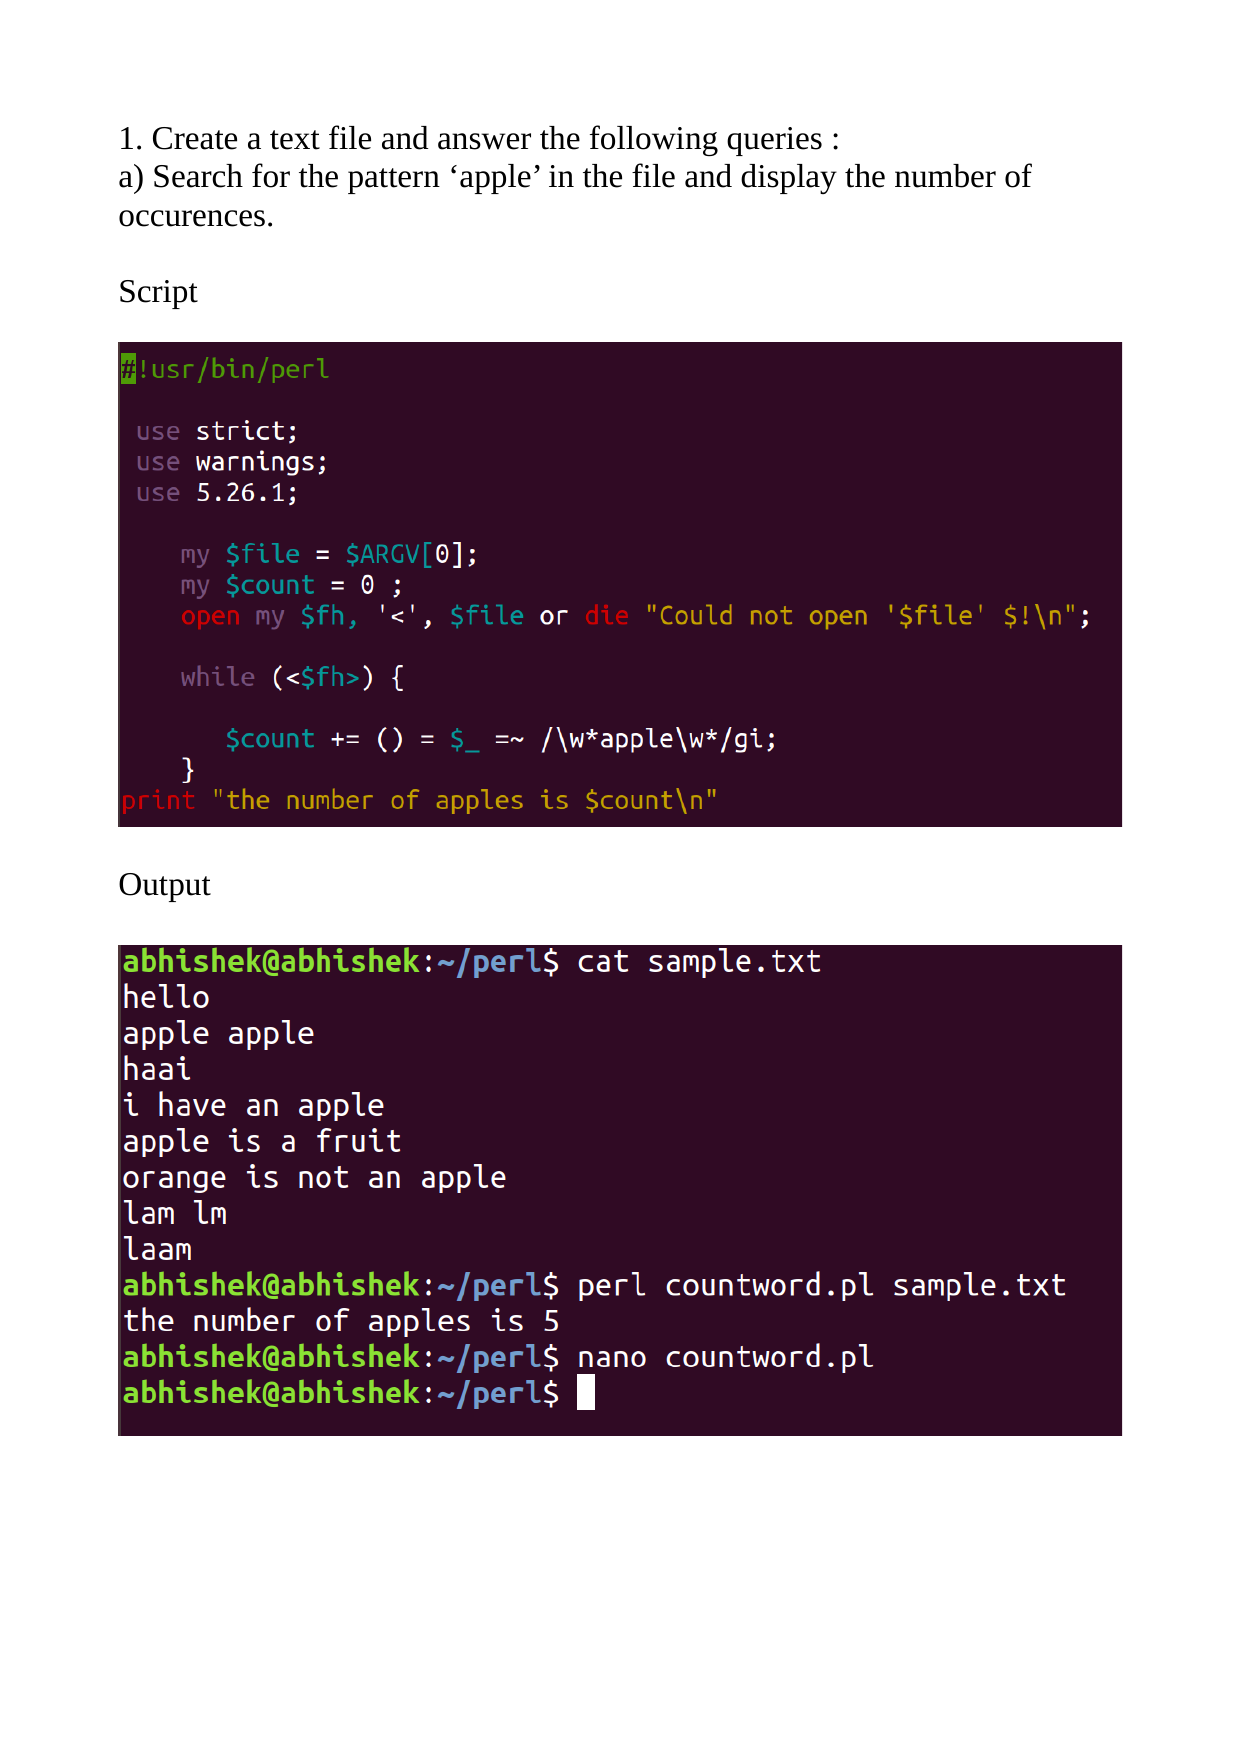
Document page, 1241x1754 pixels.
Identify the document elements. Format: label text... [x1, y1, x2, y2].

picture [118, 945, 1123, 1436]
text Script [118, 271, 1122, 310]
text a) Search for the pattern ‘apple’ in the file and display the number of occurences. [118, 156, 1122, 233]
text Output [118, 864, 1122, 903]
text 1. Create a text file and answer the following queries : [118, 118, 1122, 156]
picture [118, 342, 1123, 827]
